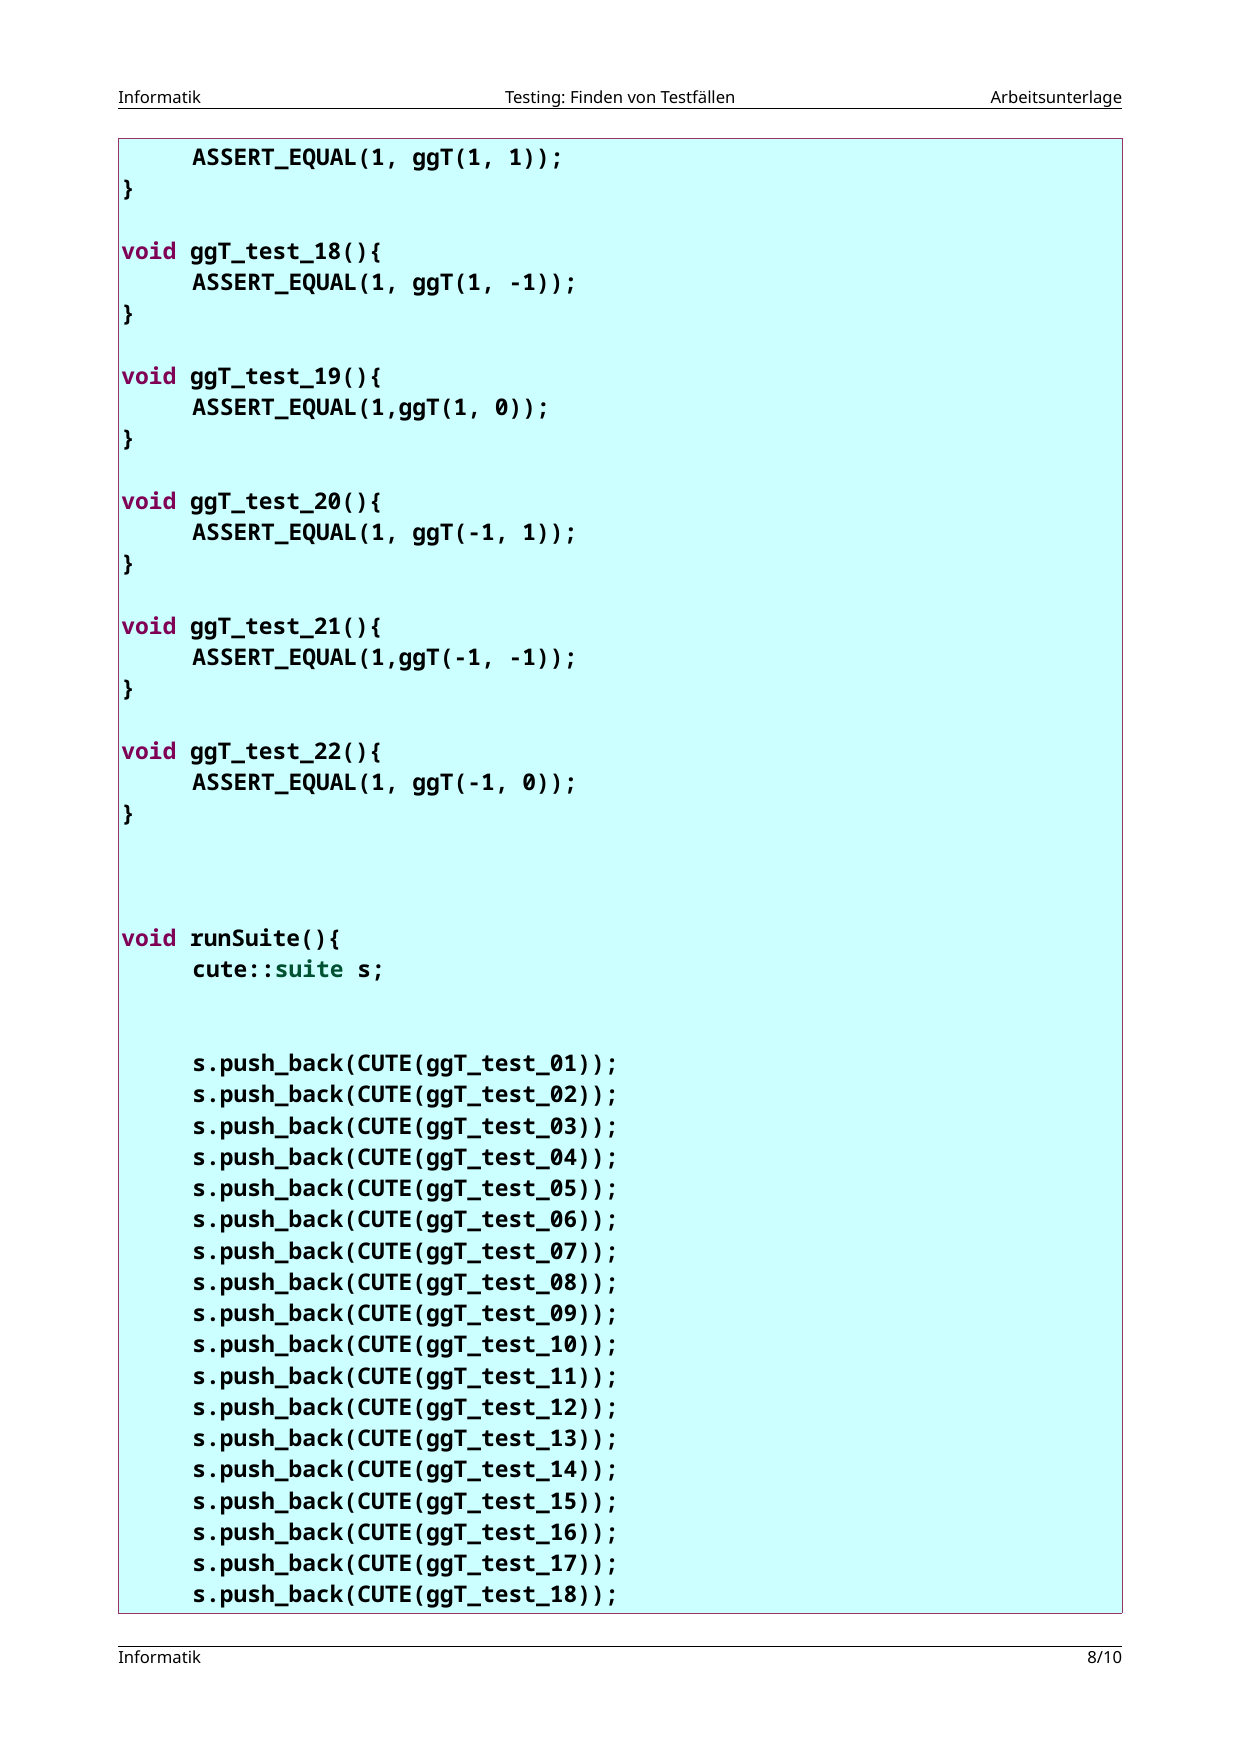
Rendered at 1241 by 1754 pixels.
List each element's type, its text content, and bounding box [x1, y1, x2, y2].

text } [119, 294, 1122, 325]
text s.push_back(CUTE(ggT_test_16)); [119, 1513, 1122, 1544]
text s.push_back(CUTE(ggT_test_06)); [119, 1200, 1122, 1232]
text ASSERT_EQUAL(1,ggT(1, 0)); [119, 388, 1122, 419]
text } [119, 419, 1122, 450]
text s.push_back(CUTE(ggT_test_10)); [119, 1325, 1122, 1357]
text ASSERT_EQUAL(1,ggT(-1, -1)); [119, 638, 1122, 669]
text void ggT_test_18(){ [119, 232, 1122, 263]
text s.push_back(CUTE(ggT_test_05)); [119, 1169, 1122, 1200]
text ASSERT_EQUAL(1, ggT(1, -1)); [119, 263, 1122, 294]
text void runSuite(){ [119, 919, 1122, 950]
text ASSERT_EQUAL(1, ggT(1, 1)); [119, 139, 1122, 169]
text s.push_back(CUTE(ggT_test_12)); [119, 1388, 1122, 1419]
text } [119, 794, 1122, 825]
text s.push_back(CUTE(ggT_test_04)); [119, 1138, 1122, 1169]
text void ggT_test_20(){ [119, 482, 1122, 513]
text s.push_back(CUTE(ggT_test_03)); [119, 1107, 1122, 1138]
text void ggT_test_22(){ [119, 732, 1122, 763]
text void ggT_test_21(){ [119, 607, 1122, 638]
text ASSERT_EQUAL(1, ggT(-1, 0)); [119, 763, 1122, 794]
text s.push_back(CUTE(ggT_test_14)); [119, 1450, 1122, 1482]
text } [119, 544, 1122, 575]
text s.push_back(CUTE(ggT_test_07)); [119, 1232, 1122, 1263]
text s.push_back(CUTE(ggT_test_13)); [119, 1419, 1122, 1450]
text s.push_back(CUTE(ggT_test_08)); [119, 1263, 1122, 1294]
text s.push_back(CUTE(ggT_test_15)); [119, 1482, 1122, 1513]
text s.push_back(CUTE(ggT_test_02)); [119, 1075, 1122, 1107]
text s.push_back(CUTE(ggT_test_09)); [119, 1294, 1122, 1325]
text s.push_back(CUTE(ggT_test_18)); [119, 1575, 1122, 1613]
text } [119, 169, 1122, 200]
text } [119, 669, 1122, 700]
text cute::suite s; [119, 950, 1122, 982]
text ASSERT_EQUAL(1, ggT(-1, 1)); [119, 513, 1122, 544]
text s.push_back(CUTE(ggT_test_17)); [119, 1544, 1122, 1575]
text void ggT_test_19(){ [119, 357, 1122, 388]
text s.push_back(CUTE(ggT_test_01)); [119, 1044, 1122, 1075]
text s.push_back(CUTE(ggT_test_11)); [119, 1357, 1122, 1388]
